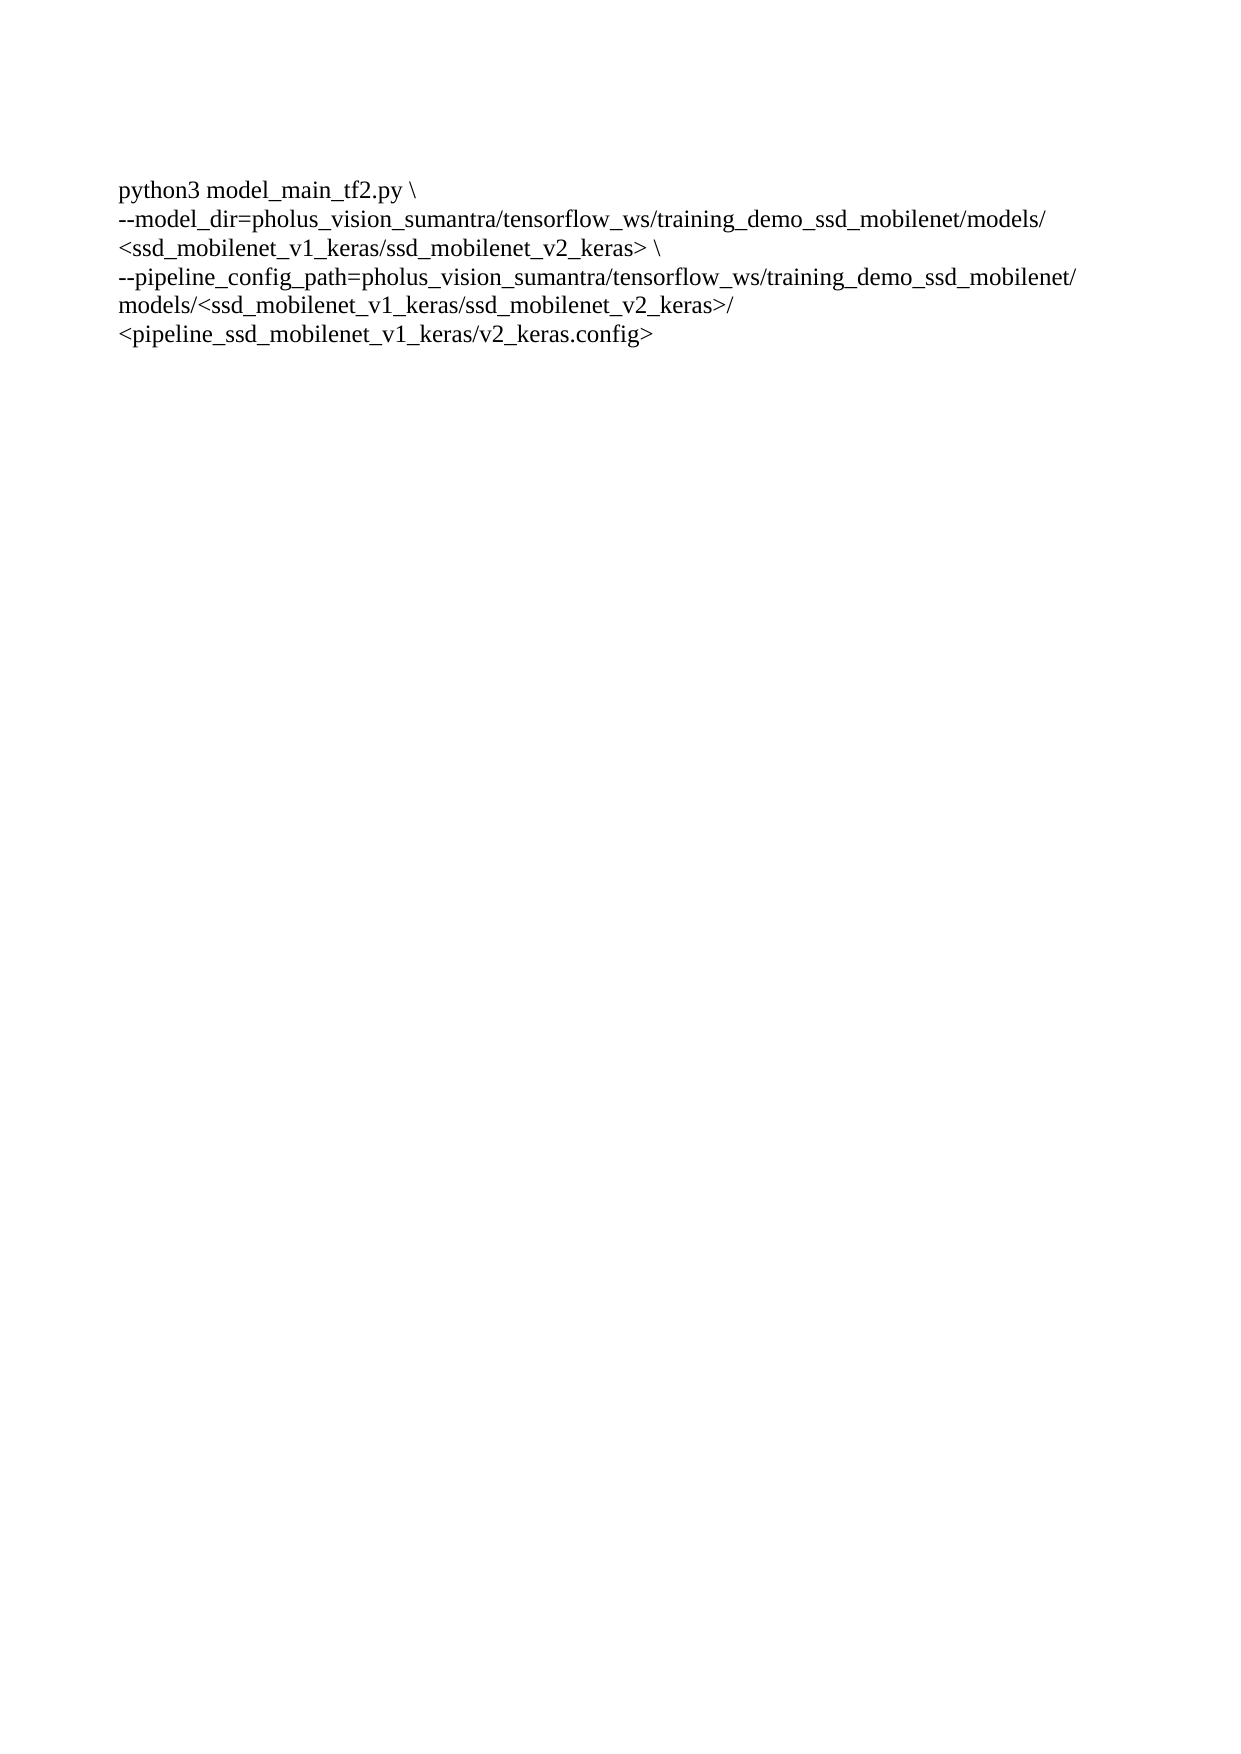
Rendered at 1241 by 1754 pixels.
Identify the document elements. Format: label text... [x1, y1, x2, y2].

text --model_dir=pholus_vision_sumantra/tensorflow_ws/training_demo_ssd_mobilenet/models/<ssd_mobilenet_v1_keras/ssd_mobilenet_v2_keras> \ [118, 204, 1122, 262]
text --pipeline_config_path=pholus_vision_sumantra/tensorflow_ws/training_demo_ssd_mobilenet/models/<ssd_mobilenet_v1_keras/ssd_mobilenet_v2_keras>/ <pipeline_ssd_mobilenet_v1_keras/v2_keras.config> [118, 262, 1122, 348]
text python3 model_main_tf2.py \ [118, 176, 1122, 204]
